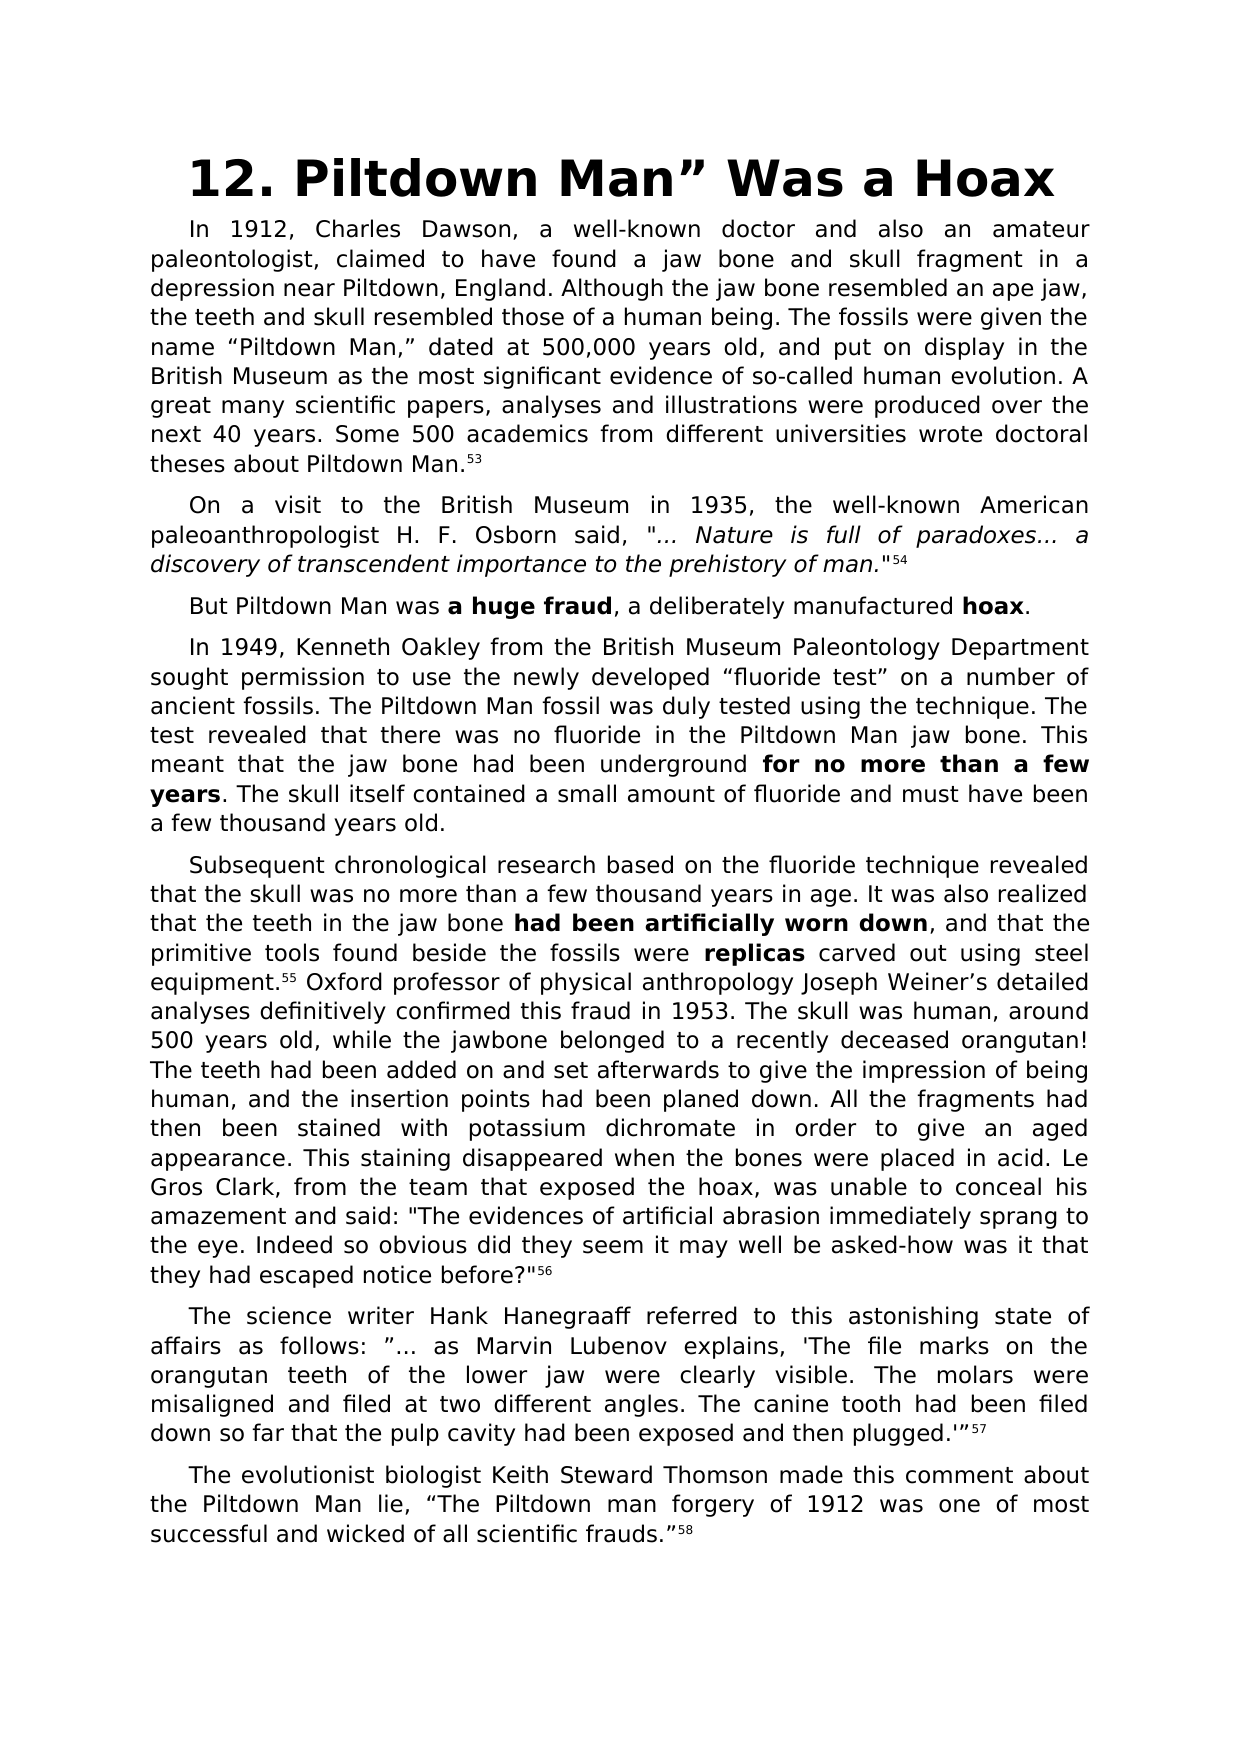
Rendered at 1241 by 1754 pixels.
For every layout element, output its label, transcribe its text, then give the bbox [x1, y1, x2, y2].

text The evolutionist biologist Keith Steward Thomson made this comment about the Piltdown Man lie, “The Piltdown man forgery of 1912 was one of most successful and wicked of all scientific frauds.”58 [150, 1462, 1090, 1548]
text The science writer Hank Hanegraaff referred to this astonishing state of affairs as follows: ”... as Marvin Lubenov explains, 'The file marks on the orangutan teeth of the lower jaw were clearly visible. The molars were misaligned and filed at two different angles. The canine tooth had been filed down so far that the pulp cavity had been exposed and then plugged.'”57 [150, 1303, 1090, 1447]
text Subsequent chronological research based on the fluoride technique revealed that the skull was no more than a few thousand years in age. It was also realized that the teeth in the jaw bone had been artificially worn down, and that the primitive tools found beside the fossils were replicas carved out using steel equipment.55 Oxford professor of physical anthropology Joseph Weiner’s detailed analyses definitively confirmed this fraud in 1953. The skull was human, around 500 years old, while the jawbone belonged to a recently deceased orangutan! The teeth had been added on and set afterwards to give the impression of being human, and the insertion points had been planed down. All the fragments had then been stained with potassium dichromate in order to give an aged appearance. This staining disappeared when the bones were placed in acid. Le Gros Clark, from the team that exposed the hoax, was unable to conceal his amazement and said: "The evidences of artificial abrasion immediately sprang to the eye. Indeed so obvious did they seem it may well be asked-how was it that they had escaped notice before?"56 [150, 852, 1090, 1288]
subtitle 12. Piltdown Man” Was a Hoax [187, 150, 1090, 208]
text In 1949, Kenneth Oakley from the British Museum Paleontology Department sought permission to use the newly developed “fluoride test” on a number of ancient fossils. The Piltdown Man fossil was duly tested using the technique. The test revealed that there was no fluoride in the Piltdown Man jaw bone. This meant that the jaw bone had been underground for no more than a few years. The skull itself contained a small amount of fluoride and must have been a few thousand years old. [150, 634, 1090, 837]
text But Piltdown Man was a huge fraud, a deliberately manufactured hoax. [150, 593, 1090, 619]
text On a visit to the British Museum in 1935, the well-known American paleoanthropologist H. F. Osborn said, "... Nature is full of paradoxes... a discovery of transcendent importance to the prehistory of man."54 [150, 492, 1090, 578]
text In 1912, Charles Dawson, a well-known doctor and also an amateur paleontologist, claimed to have found a jaw bone and skull fragment in a depression near Piltdown, England. Although the jaw bone resembled an ape jaw, the teeth and skull resembled those of a human being. The fossils were given the name “Piltdown Man,” dated at 500,000 years old, and put on display in the British Museum as the most significant evidence of so-called human evolution. A great many scientific papers, analyses and illustrations were produced over the next 40 years. Some 500 academics from different universities wrote doctoral theses about Piltdown Man.53 [150, 217, 1090, 477]
